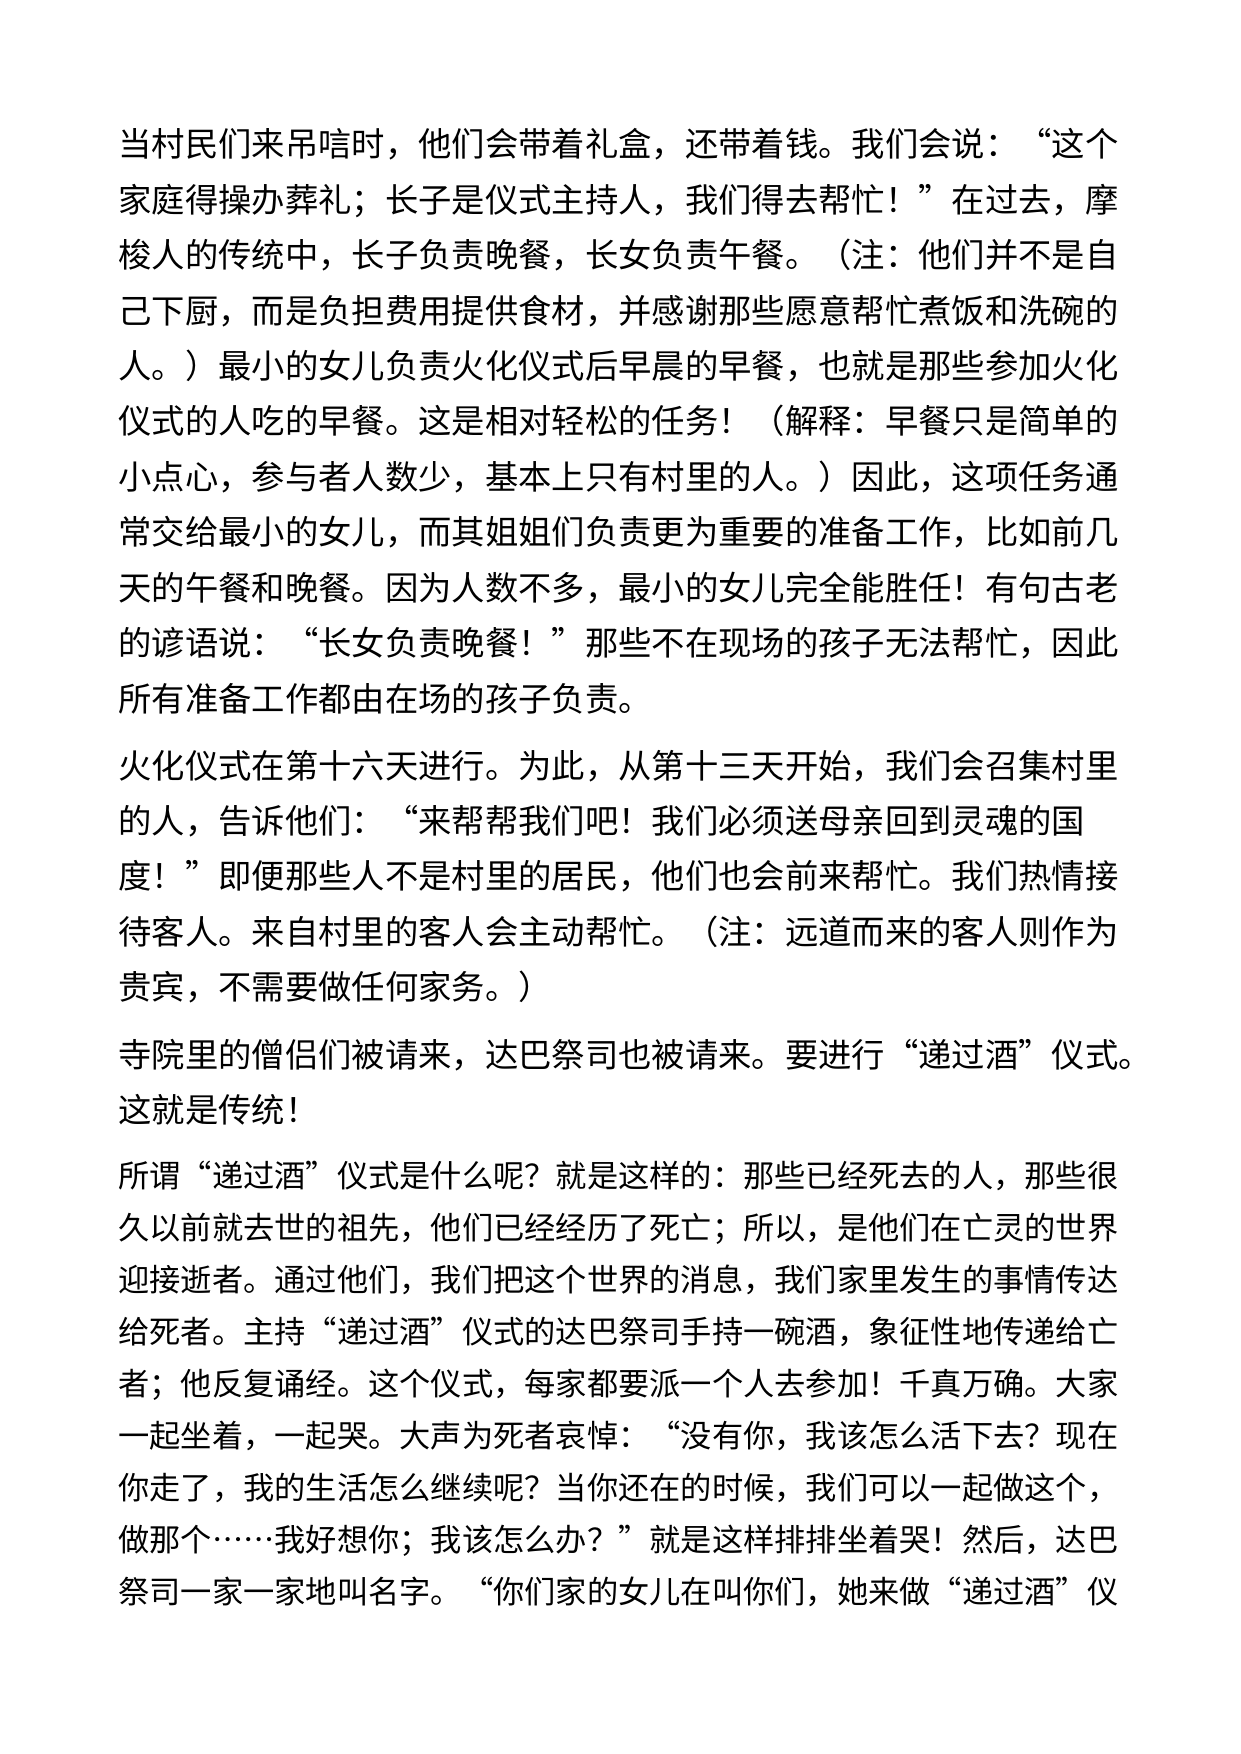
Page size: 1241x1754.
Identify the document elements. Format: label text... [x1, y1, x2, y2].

text 火化仪式在第十六天进行。为此，从第十三天开始，我们会召集村里的人，告诉他们：“来帮帮我们吧！我们必须送母亲回到灵魂的国度！”即便那些人不是村里的居民，他们也会前来帮忙。我们热情接待客人。来自村里的客人会主动帮忙。（注：远道而来的客人则作为贵宾，不需要做任何家务。） [118, 739, 1122, 1009]
text 寺院里的僧侣们被请来，达巴祭司也被请来。要进行“递过酒”仪式。这就是传统！ [118, 1028, 1122, 1132]
text 所谓“递过酒”仪式是什么呢？就是这样的：那些已经死去的人，那些很久以前就去世的祖先，他们已经经历了死亡；所以，是他们在亡灵的世界迎接逝者。通过他们，我们把这个世界的消息，我们家里发生的事情传达给死者。主持“递过酒”仪式的达巴祭司手持一碗酒，象征性地传递给亡者；他反复诵经。这个仪式，每家都要派一个人去参加！千真万确。大家一起坐着，一起哭。大声为死者哀悼：“没有你，我该怎么活下去？现在你走了，我的生活怎么继续呢？当你还在的时候，我们可以一起做这个，做那个……我好想你；我该怎么办？”就是这样排排坐着哭！然后，达巴祭司一家一家地叫名字。“你们家的女儿在叫你们，她来做“递过酒”仪 [118, 1151, 1122, 1612]
text 当村民们来吊唁时，他们会带着礼盒，还带着钱。我们会说：“这个家庭得操办葬礼；长子是仪式主持人，我们得去帮忙！”在过去，摩梭人的传统中，长子负责晚餐，长女负责午餐。（注：他们并不是自己下厨，而是负担费用提供食材，并感谢那些愿意帮忙煮饭和洗碗的人。）最小的女儿负责火化仪式后早晨的早餐，也就是那些参加火化仪式的人吃的早餐。这是相对轻松的任务！（解释：早餐只是简单的小点心，参与者人数少，基本上只有村里的人。）因此，这项任务通常交给最小的女儿，而其姐姐们负责更为重要的准备工作，比如前几天的午餐和晚餐。因为人数不多，最小的女儿完全能胜任！有句古老的谚语说：“长女负责晚餐！”那些不在现场的孩子无法帮忙，因此所有准备工作都由在场的孩子负责。 [118, 118, 1122, 721]
